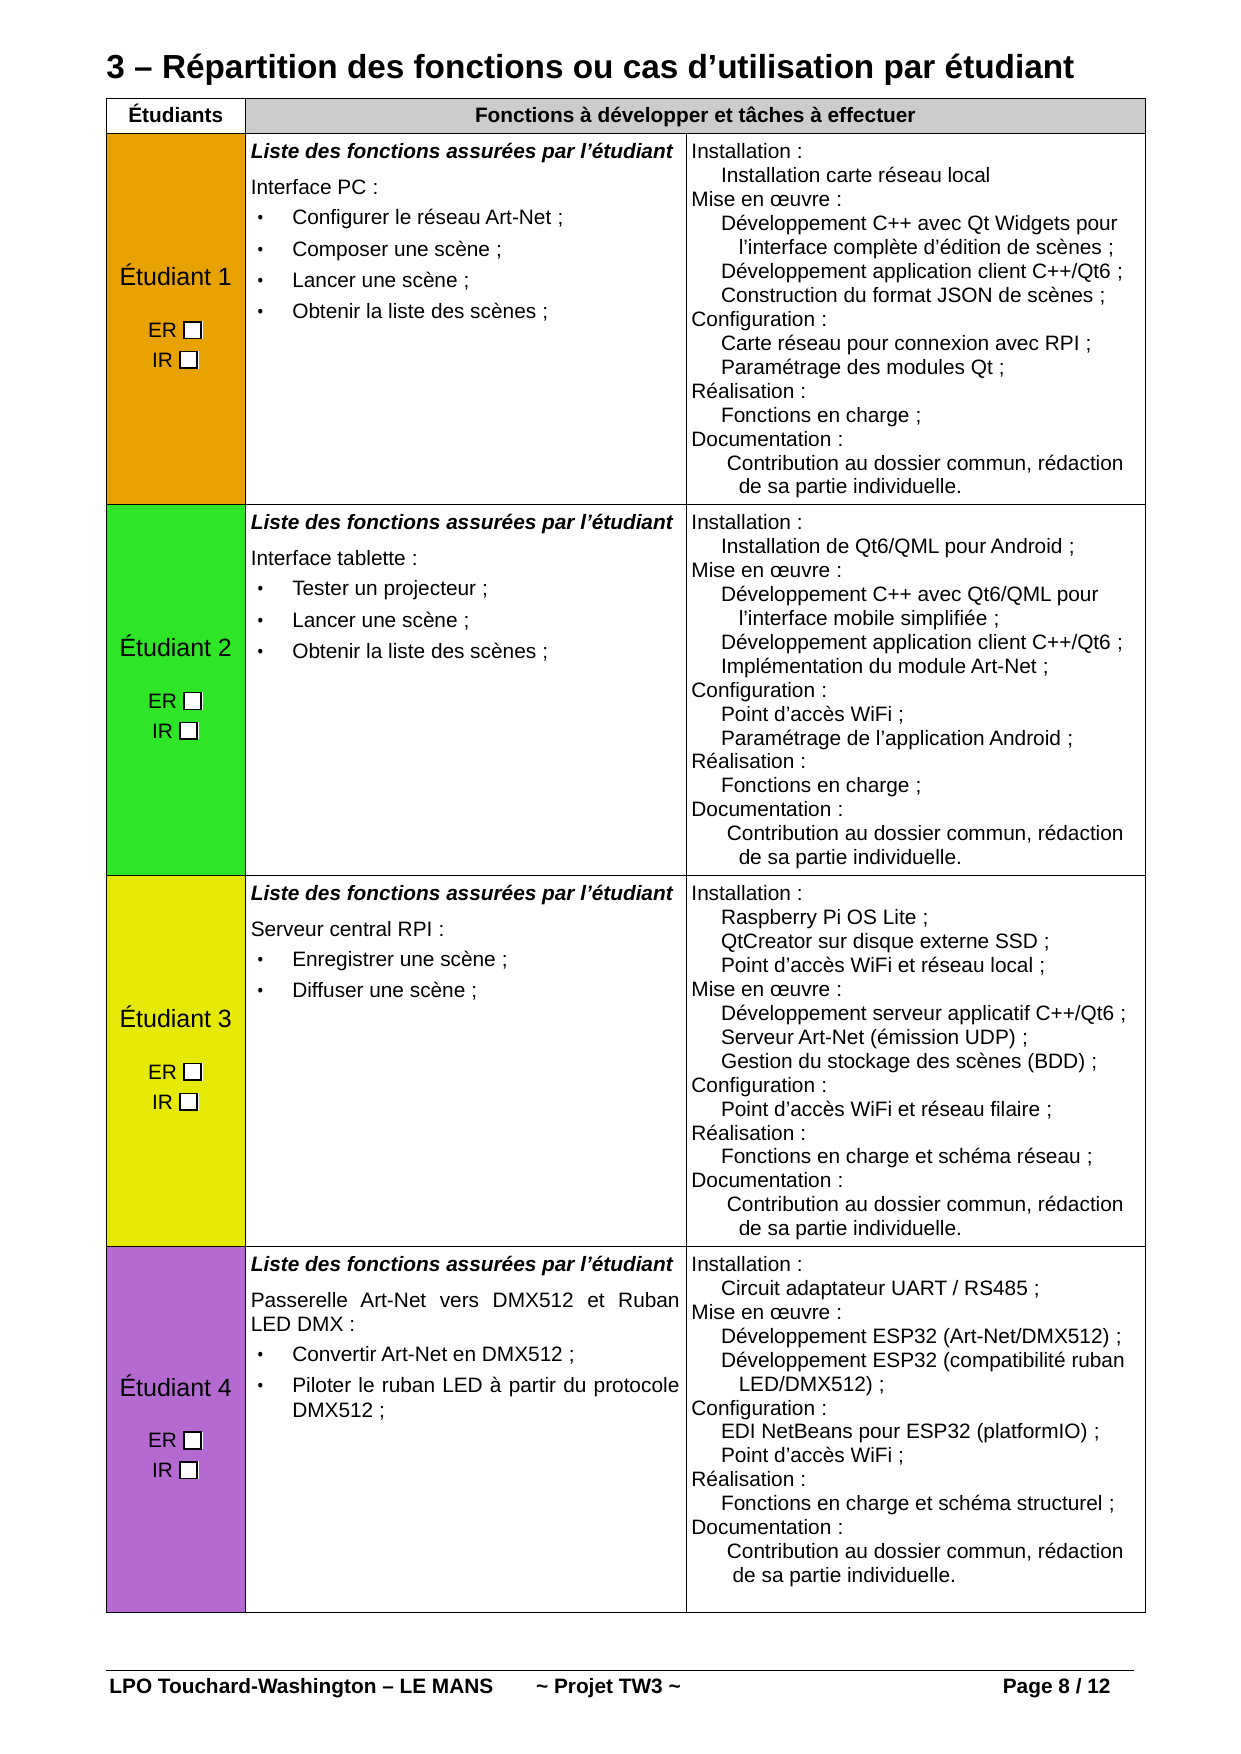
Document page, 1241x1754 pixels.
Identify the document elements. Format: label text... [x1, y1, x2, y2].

table_cell Installation : Installation carte réseau local Mise en œuvre : Développement C++ avec Qt Widgets pour l’interface complète d’édition de scènes ; Développement application client C++/Qt6 ; Construction du format JSON de scènes ; Configuration : Carte réseau pour connexion avec RPI ; Paramétrage des modules Qt ; Réalisation : Fonctions en charge ; Documentation : Contribution au dossier commun, rédaction de sa partie individuelle. [687, 134, 1145, 504]
table_cell Étudiant 2 ER IR [107, 505, 245, 875]
table_cell Liste des fonctions assurées par l’étudiant Interface tablette : Tester un projecteur ; Lancer une scène ; Obtenir la liste des scènes ; [246, 505, 686, 875]
table_cell Installation : Installation de Qt6/QML pour Android ; Mise en œuvre : Développement C++ avec Qt6/QML pour l’interface mobile simplifiée ; Développement application client C++/Qt6 ; Implémentation du module Art-Net ; Configuration : Point d’accès WiFi ; Paramétrage de l’application Android ; Réalisation : Fonctions en charge ; Documentation : Contribution au dossier commun, rédaction de sa partie individuelle. [687, 505, 1145, 875]
table_cell Étudiant 3 ER IR [107, 876, 245, 1246]
subtitle Répartition des fonctions ou cas d’utilisation par étudiant [106, 47, 1134, 86]
table_header Étudiants [107, 99, 245, 133]
table_cell Étudiant 1 ER IR [107, 134, 245, 504]
table_cell Étudiant 4 ER IR [107, 1247, 245, 1612]
table_cell Liste des fonctions assurées par l’étudiant Interface PC : Configurer le réseau Art-Net ; Composer une scène ; Lancer une scène ; Obtenir la liste des scènes ; [246, 134, 686, 504]
table_cell Liste des fonctions assurées par l’étudiant Passerelle Art-Net vers DMX512 et Ruban LED DMX : Convertir Art-Net en DMX512 ; Piloter le ruban LED à partir du protocole DMX512 ; [246, 1247, 686, 1612]
table_cell Installation : Raspberry Pi OS Lite ; QtCreator sur disque externe SSD ; Point d’accès WiFi et réseau local ; Mise en œuvre : Développement serveur applicatif C++/Qt6 ; Serveur Art-Net (émission UDP) ; Gestion du stockage des scènes (BDD) ; Configuration : Point d’accès WiFi et réseau filaire ; Réalisation : Fonctions en charge et schéma réseau ; Documentation : Contribution au dossier commun, rédaction de sa partie individuelle. [687, 876, 1145, 1246]
table_cell Installation : Circuit adaptateur UART / RS485 ; Mise en œuvre : Développement ESP32 (Art-Net/DMX512) ; Développement ESP32 (compatibilité ruban LED/DMX512) ; Configuration : EDI NetBeans pour ESP32 (platformIO) ; Point d’accès WiFi ; Réalisation : Fonctions en charge et schéma structurel ; Documentation : Contribution au dossier commun, rédaction de sa partie individuelle. [687, 1247, 1145, 1612]
table_header Fonctions à développer et tâches à effectuer [246, 99, 1145, 133]
table_cell Liste des fonctions assurées par l’étudiant Serveur central RPI : Enregistrer une scène ; Diffuser une scène ; [246, 876, 686, 1246]
